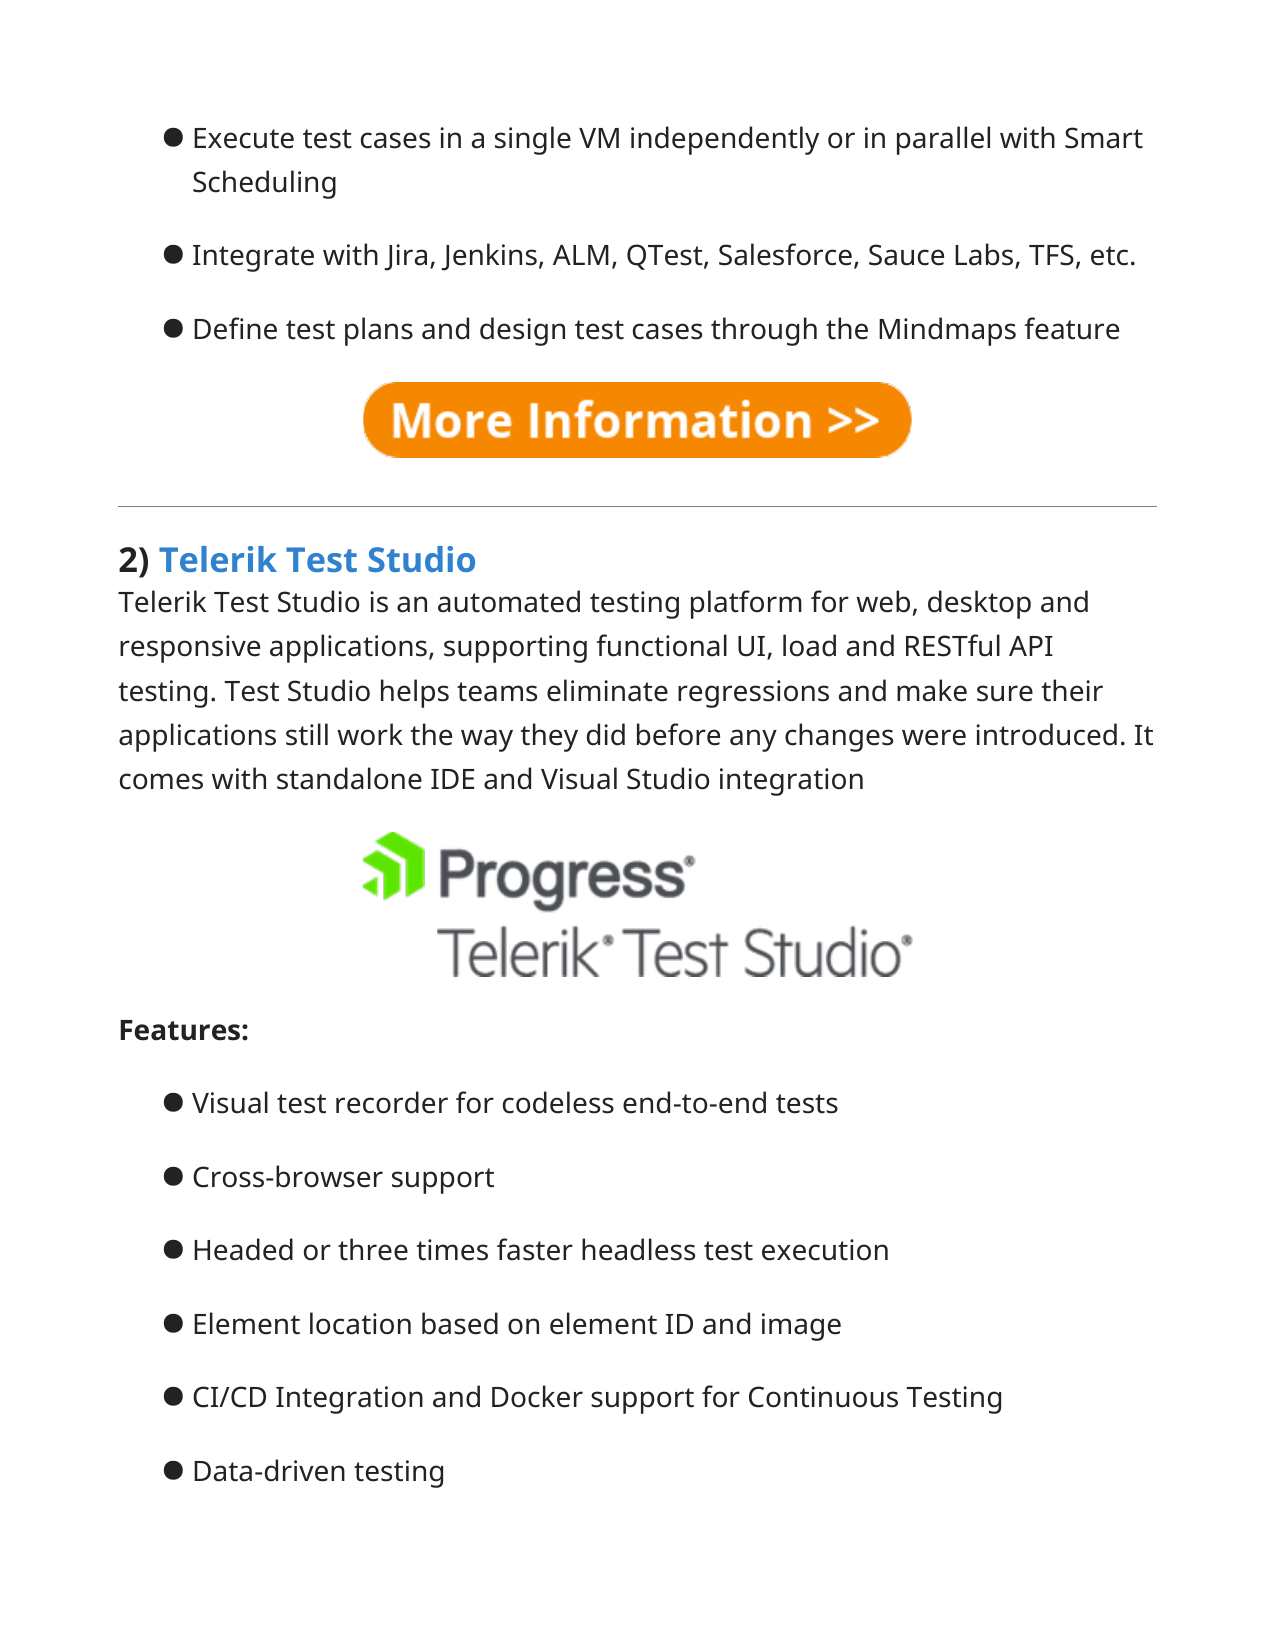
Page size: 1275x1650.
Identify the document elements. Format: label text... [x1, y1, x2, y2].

list Element location based on element ID and image [162, 1304, 1157, 1342]
picture [363, 382, 912, 458]
picture [362, 832, 913, 977]
list Define test plans and design test cases through the Mindmaps feature [162, 309, 1157, 348]
list CI/CD Integration and Docker support for Continuous Testing [162, 1378, 1157, 1416]
list Headed or three times faster headless test execution [162, 1231, 1157, 1269]
list Visual test recorder for codeless end-to-end tests [162, 1083, 1157, 1122]
list Integrate with Jira, Jenkins, ALM, QTest, Salesforce, Sauce Labs, TFS, etc. [162, 236, 1157, 274]
list Data-driven testing [162, 1451, 1157, 1489]
list Cross-browser support [162, 1157, 1157, 1195]
list Execute test cases in a single VM independently or in parallel with Smart Scheduling [162, 118, 1157, 201]
text Features: [118, 1010, 1157, 1048]
text Telerik Test Studio is an automated testing platform for web, desktop and responsive applications, supporting functional UI, load and RESTful API testing. Test Studio helps teams eliminate regressions and make sure their applications still work the way they did before any changes were introduced. It comes with standalone IDE and Visual Studio integration [118, 583, 1157, 797]
subtitle 2) Telerik Test Studio [118, 536, 1157, 583]
